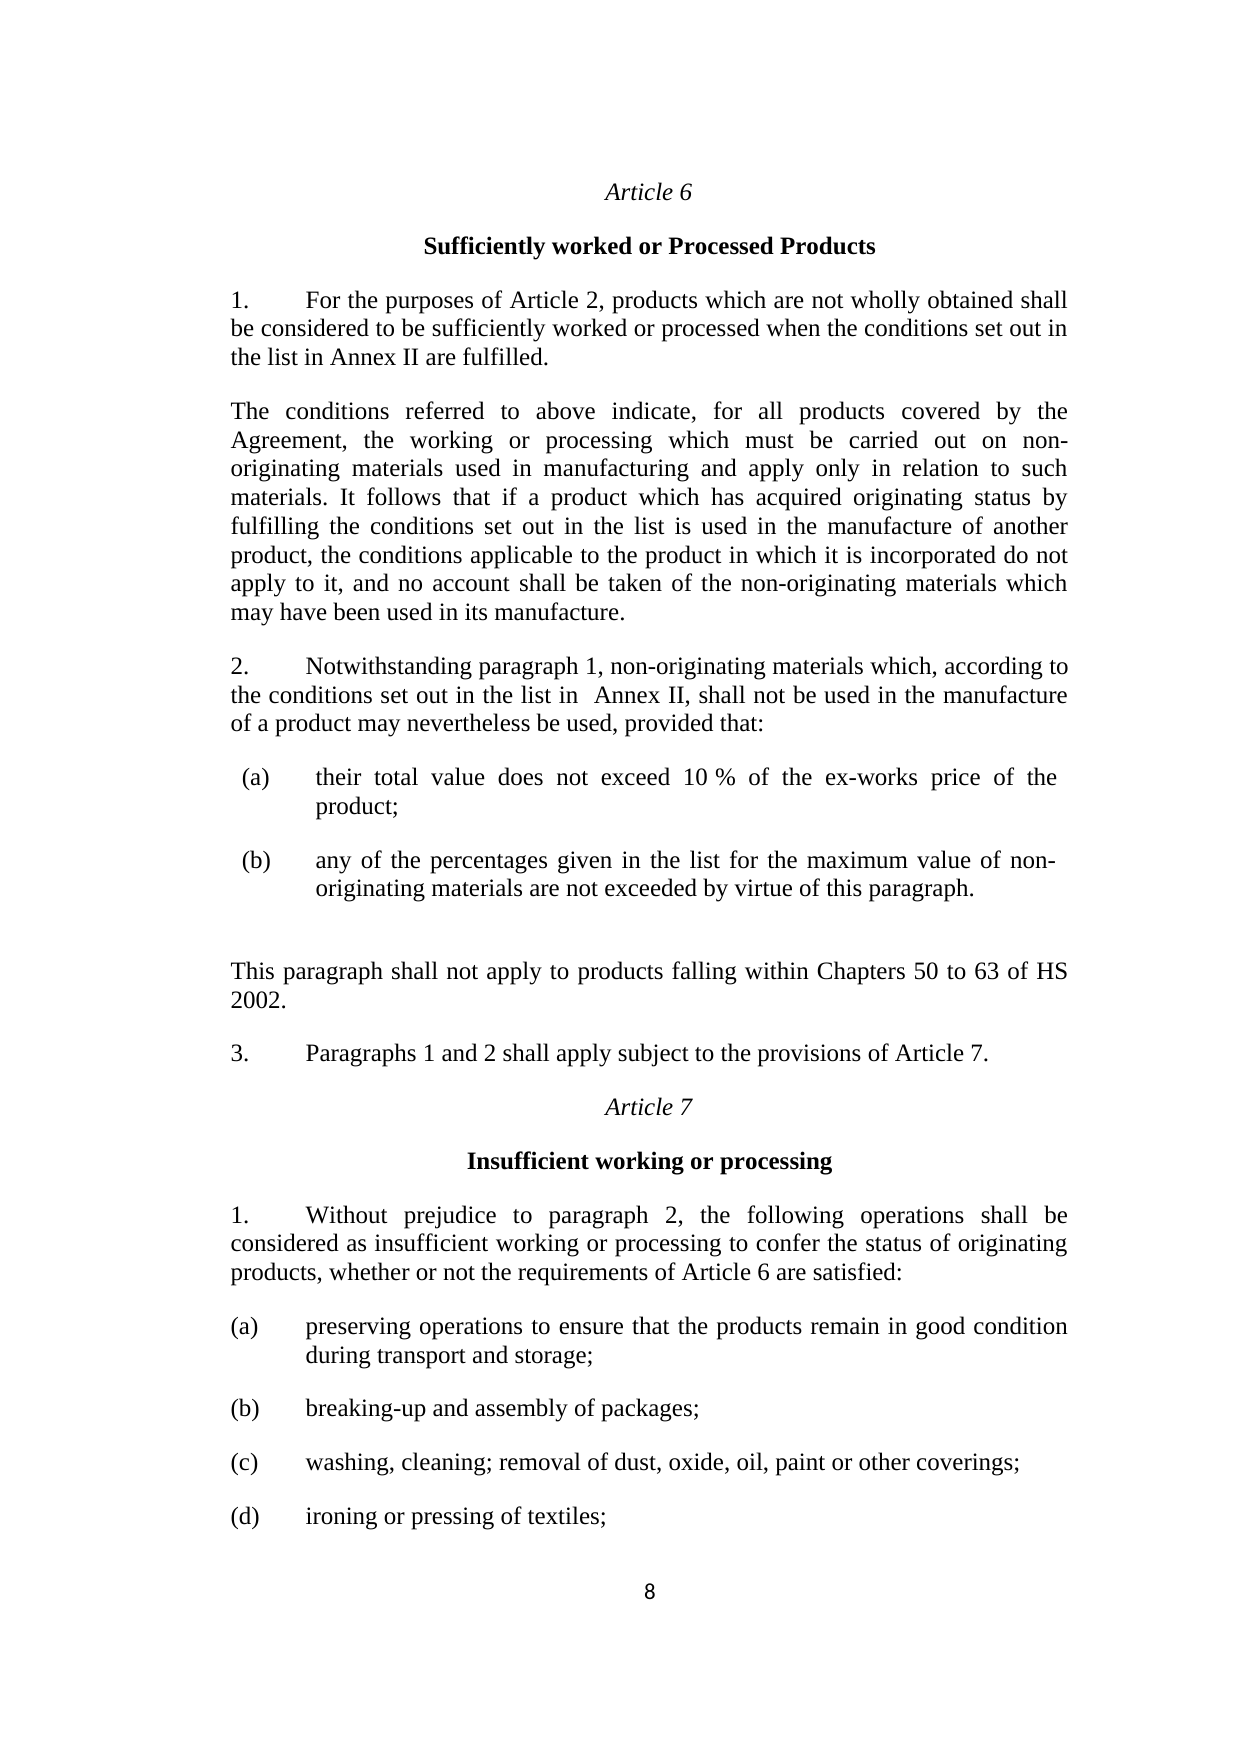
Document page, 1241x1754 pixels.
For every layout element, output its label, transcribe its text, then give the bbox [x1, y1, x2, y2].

text (a) preserving operations to ensure that the products remain in good condition during transport and storage; [230, 1311, 1069, 1368]
text Sufficiently worked or Processed Products [230, 231, 1069, 260]
text 2. Notwithstanding paragraph 1, non-originating materials which, according to the conditions set out in the list in Annex II, shall not be used in the manufacture of a product may nevertheless be used, provided that: [230, 651, 1069, 737]
text The conditions referred to above indicate, for all products covered by the Agreement, the working or processing which must be carried out on non-originating materials used in manufacturing and apply only in relation to such materials. It follows that if a product which has acquired originating status by fulfilling the conditions set out in the list is used in the manufacture of another product, the conditions applicable to the product in which it is incorporated do not apply to it, and no account shall be taken of the non-originating materials which may have been used in its manufacture. [230, 396, 1069, 626]
text 1. For the purposes of Article 2, products which are not wholly obtained shall be considered to be sufficiently worked or processed when the conditions set out in the list in Annex II are fulfilled. [230, 285, 1069, 371]
table_cell any of the percentages given in the list for the maximum value of non-originating materials are not exceeded by virtue of this paragraph. [304, 845, 1069, 927]
text Article 6 [230, 177, 1069, 206]
text 1. Without prejudice to paragraph 2, the following operations shall be considered as insufficient working or processing to confer the status of originating products, whether or not the requirements of Article 6 are satisfied: [230, 1200, 1069, 1286]
table_cell (b) [230, 845, 304, 927]
text Insufficient working or processing [230, 1146, 1069, 1175]
table_header their total value does not exceed 10 % of the ex-works price of the product; [304, 762, 1069, 845]
text (d) ironing or pressing of textiles; [230, 1501, 1069, 1530]
text Article 7 [230, 1092, 1069, 1121]
text 3. Paragraphs 1 and 2 shall apply subject to the provisions of Article 7. [230, 1038, 1069, 1067]
table_header (a) [230, 762, 304, 845]
text (c) washing, cleaning; removal of dust, oxide, oil, paint or other coverings; [230, 1447, 1069, 1476]
text (b) breaking-up and assembly of packages; [230, 1393, 1069, 1422]
text This paragraph shall not apply to products falling within Chapters 50 to 63 of HS 2002. [230, 956, 1069, 1013]
